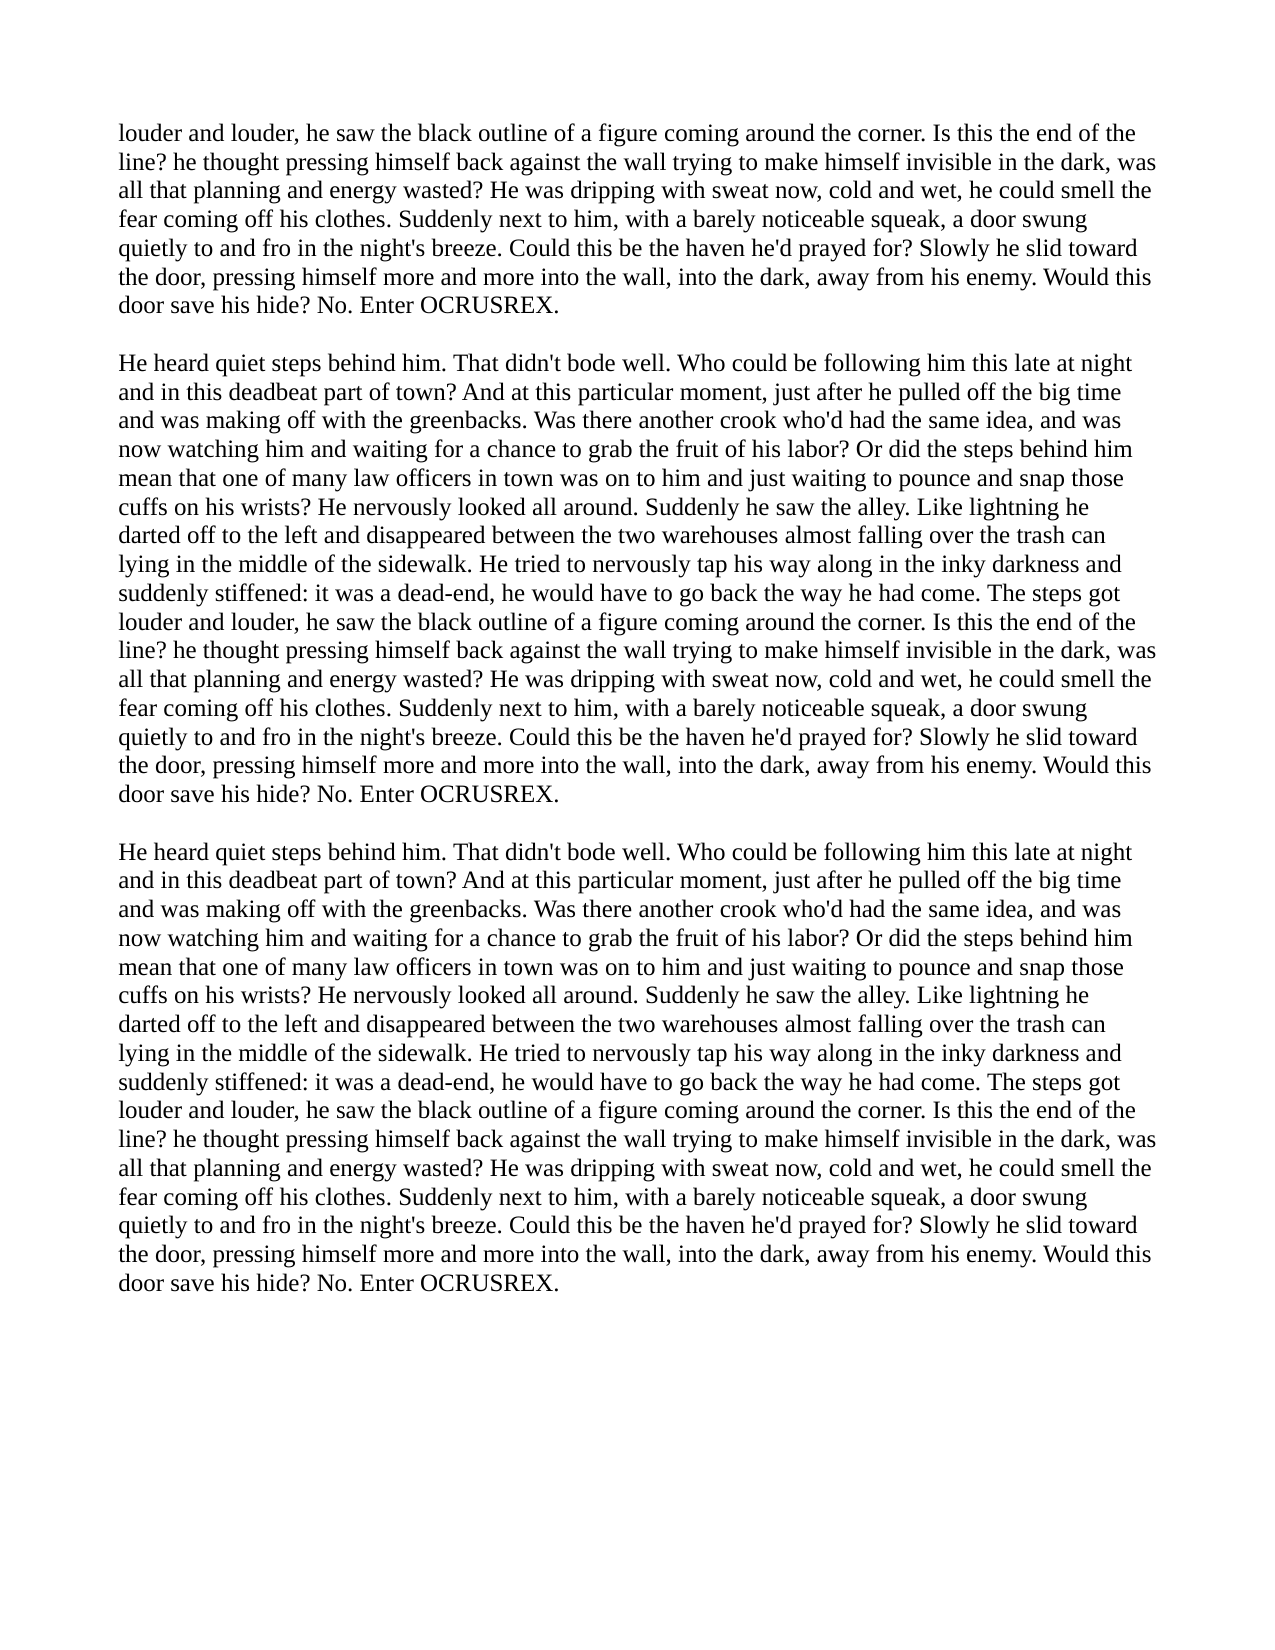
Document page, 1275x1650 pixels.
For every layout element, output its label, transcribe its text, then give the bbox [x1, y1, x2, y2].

text louder and louder, he saw the black outline of a figure coming around the corner. Is this the end of the line? he thought pressing himself back against the wall trying to make himself invisible in the dark, was all that planning and energy wasted? He was dripping with sweat now, cold and wet, he could smell the fear coming off his clothes. Suddenly next to him, with a barely noticeable squeak, a door swung quietly to and fro in the night's breeze. Could this be the haven he'd prayed for? Slowly he slid toward the door, pressing himself more and more into the wall, into the dark, away from his enemy. Would this door save his hide? No. Enter OCRUSREX. [118, 118, 1157, 319]
text He heard quiet steps behind him. That didn't bode well. Who could be following him this late at night and in this deadbeat part of town? And at this particular moment, just after he pulled off the big time and was making off with the greenbacks. Was there another crook who'd had the same idea, and was now watching him and waiting for a chance to grab the fruit of his labor? Or did the steps behind him mean that one of many law officers in town was on to him and just waiting to pounce and snap those cuffs on his wrists? He nervously looked all around. Suddenly he saw the alley. Like lightning he darted off to the left and disappeared between the two warehouses almost falling over the trash can lying in the middle of the sidewalk. He tried to nervously tap his way along in the inky darkness and suddenly stiffened: it was a dead-end, he would have to go back the way he had come. The steps got louder and louder, he saw the black outline of a figure coming around the corner. Is this the end of the line? he thought pressing himself back against the wall trying to make himself invisible in the dark, was all that planning and energy wasted? He was dripping with sweat now, cold and wet, he could smell the fear coming off his clothes. Suddenly next to him, with a barely noticeable squeak, a door swung quietly to and fro in the night's breeze. Could this be the haven he'd prayed for? Slowly he slid toward the door, pressing himself more and more into the wall, into the dark, away from his enemy. Would this door save his hide? No. Enter OCRUSREX. [118, 348, 1157, 808]
text He heard quiet steps behind him. That didn't bode well. Who could be following him this late at night and in this deadbeat part of town? And at this particular moment, just after he pulled off the big time and was making off with the greenbacks. Was there another crook who'd had the same idea, and was now watching him and waiting for a chance to grab the fruit of his labor? Or did the steps behind him mean that one of many law officers in town was on to him and just waiting to pounce and snap those cuffs on his wrists? He nervously looked all around. Suddenly he saw the alley. Like lightning he darted off to the left and disappeared between the two warehouses almost falling over the trash can lying in the middle of the sidewalk. He tried to nervously tap his way along in the inky darkness and suddenly stiffened: it was a dead-end, he would have to go back the way he had come. The steps got louder and louder, he saw the black outline of a figure coming around the corner. Is this the end of the line? he thought pressing himself back against the wall trying to make himself invisible in the dark, was all that planning and energy wasted? He was dripping with sweat now, cold and wet, he could smell the fear coming off his clothes. Suddenly next to him, with a barely noticeable squeak, a door swung quietly to and fro in the night's breeze. Could this be the haven he'd prayed for? Slowly he slid toward the door, pressing himself more and more into the wall, into the dark, away from his enemy. Would this door save his hide? No. Enter OCRUSREX. [118, 837, 1157, 1297]
